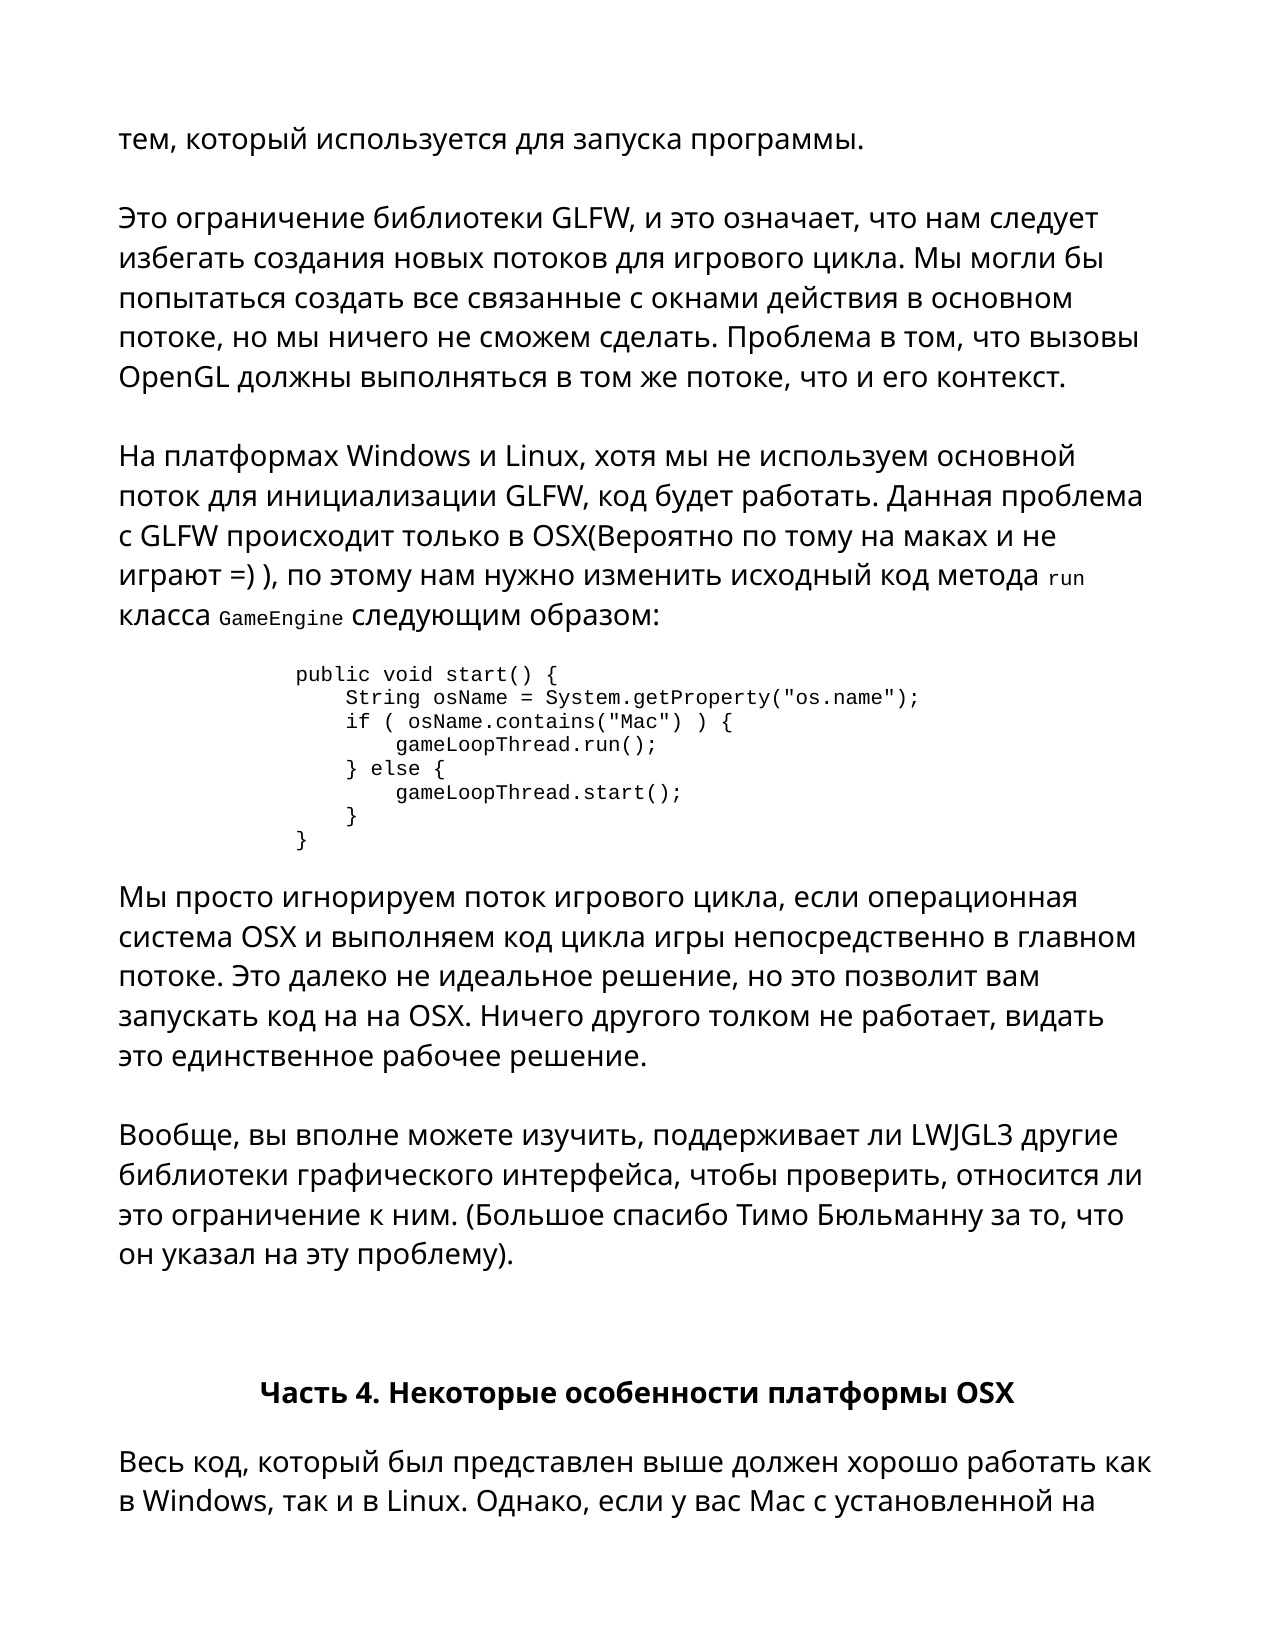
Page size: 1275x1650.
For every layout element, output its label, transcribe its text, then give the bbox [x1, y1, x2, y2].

text Мы просто игнорируем поток игрового цикла, если операционная система OSX и выполняем код цикла игры непосредственно в главном потоке. Это далеко не идеальное решение, но это позволит вам запускать код на на OSX. Ничего другого толком не работает, видать это единственное рабочее решение. Вообще, вы вполне можете изучить, поддерживает ли LWJGL3 другие библиотеки графического интерфейса, чтобы проверить, относится ли это ограничение к ним. (Большое спасибо Тимо Бюльманну за то, что он указал на эту проблему). [118, 876, 1157, 1273]
text gameLoopThread.start(); [295, 782, 1157, 805]
text тем, который используется для запуска программы. Это ограничение библиотеки GLFW, и это означает, что нам следует избегать создания новых потоков для игрового цикла. Мы могли бы попытаться создать все связанные с окнами действия в основном потоке, но мы ничего не сможем сделать. Проблема в том, что вызовы OpenGL должны выполняться в том же потоке, что и его контекст. На платформах Windows и Linux, хотя мы не используем основной поток для инициализации GLFW, код будет работать. Данная проблема с GLFW происходит только в OSX(Вероятно по тому на маках и не играют =) ), по этому нам нужно изменить исходный код метода run класса GameEngine следующим образом: [118, 118, 1157, 634]
text Весь код, который был представлен выше должен хорошо работать как в Windows, так и в Linux. Однако, если у вас Mac с установленной на [118, 1441, 1157, 1520]
text } else { [295, 758, 1157, 782]
text public void start() { [295, 663, 1157, 687]
text String osName = System.getProperty("os.name"); [295, 687, 1157, 711]
text } [295, 829, 1157, 853]
text gameLoopThread.run(); [295, 734, 1157, 758]
text Часть 4. Некоторые особенности платформы OSX [118, 1372, 1157, 1412]
text } [295, 805, 1157, 829]
text if ( osName.contains("Mac") ) { [295, 711, 1157, 734]
